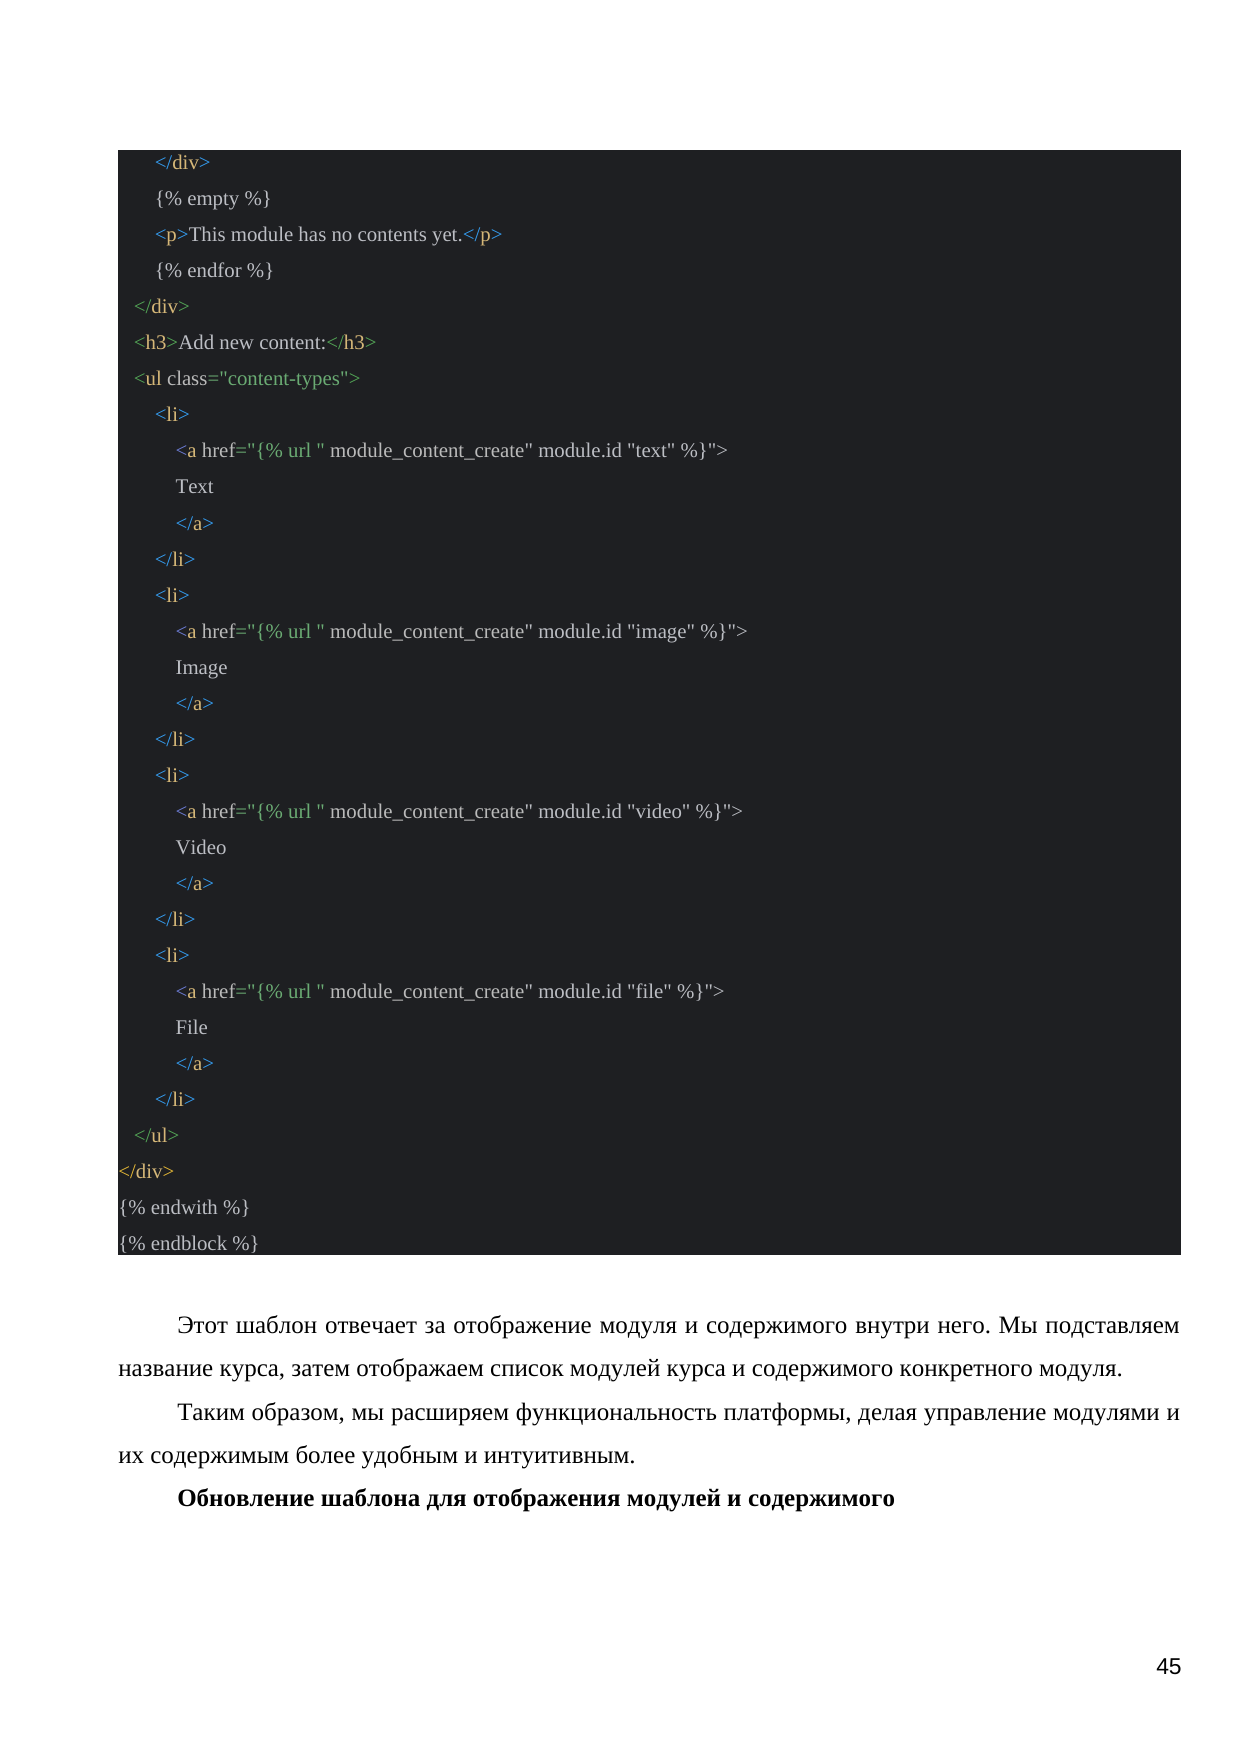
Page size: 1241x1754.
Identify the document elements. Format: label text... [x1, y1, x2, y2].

text <li> [118, 582, 1181, 607]
text {% endfor %} [118, 258, 1181, 282]
text File [118, 1015, 1181, 1039]
text Этот шаблон отвечает за отображение модуля и содержимого внутри него. Мы подставляем название курса, затем отображаем список модулей курса и содержимого конкретного модуля. [118, 1310, 1181, 1382]
text Text [118, 474, 1181, 498]
text {% empty %} [118, 186, 1181, 210]
text <li> [118, 763, 1181, 787]
text </ul> [118, 1123, 1181, 1147]
text </li> [118, 907, 1181, 931]
text </div> [118, 1159, 1181, 1183]
text </li> [118, 546, 1181, 571]
text <li> [118, 402, 1181, 426]
text Таким образом, мы расширяем функциональность платформы, делая управление модулями и их содержимым более удобным и интуитивным. [118, 1397, 1181, 1468]
text </li> [118, 1087, 1181, 1111]
text Video [118, 835, 1181, 859]
text </a> [118, 1051, 1181, 1075]
text {% endwith %} [118, 1195, 1181, 1219]
text </a> [118, 871, 1181, 895]
text <li> [118, 943, 1181, 967]
text Обновление шаблона для отображения модулей и содержимого [118, 1483, 1181, 1512]
text </a> [118, 691, 1181, 715]
text <a href="{% url " module_content_create" module.id "file" %}"> [118, 979, 1181, 1003]
text </div> [118, 294, 1181, 318]
text <a href="{% url " module_content_create" module.id "image" %}"> [118, 618, 1181, 643]
text </div> [118, 150, 1181, 174]
text <a href="{% url " module_content_create" module.id "text" %}"> [118, 438, 1181, 462]
text </li> [118, 727, 1181, 751]
text <ul class="content-types"> [118, 366, 1181, 390]
text </a> [118, 510, 1181, 534]
text <p>This module has no contents yet.</p> [118, 222, 1181, 246]
text <h3>Add new content:</h3> [118, 330, 1181, 354]
text Image [118, 654, 1181, 679]
text {% endblock %} [118, 1231, 1181, 1255]
text <a href="{% url " module_content_create" module.id "video" %}"> [118, 799, 1181, 823]
